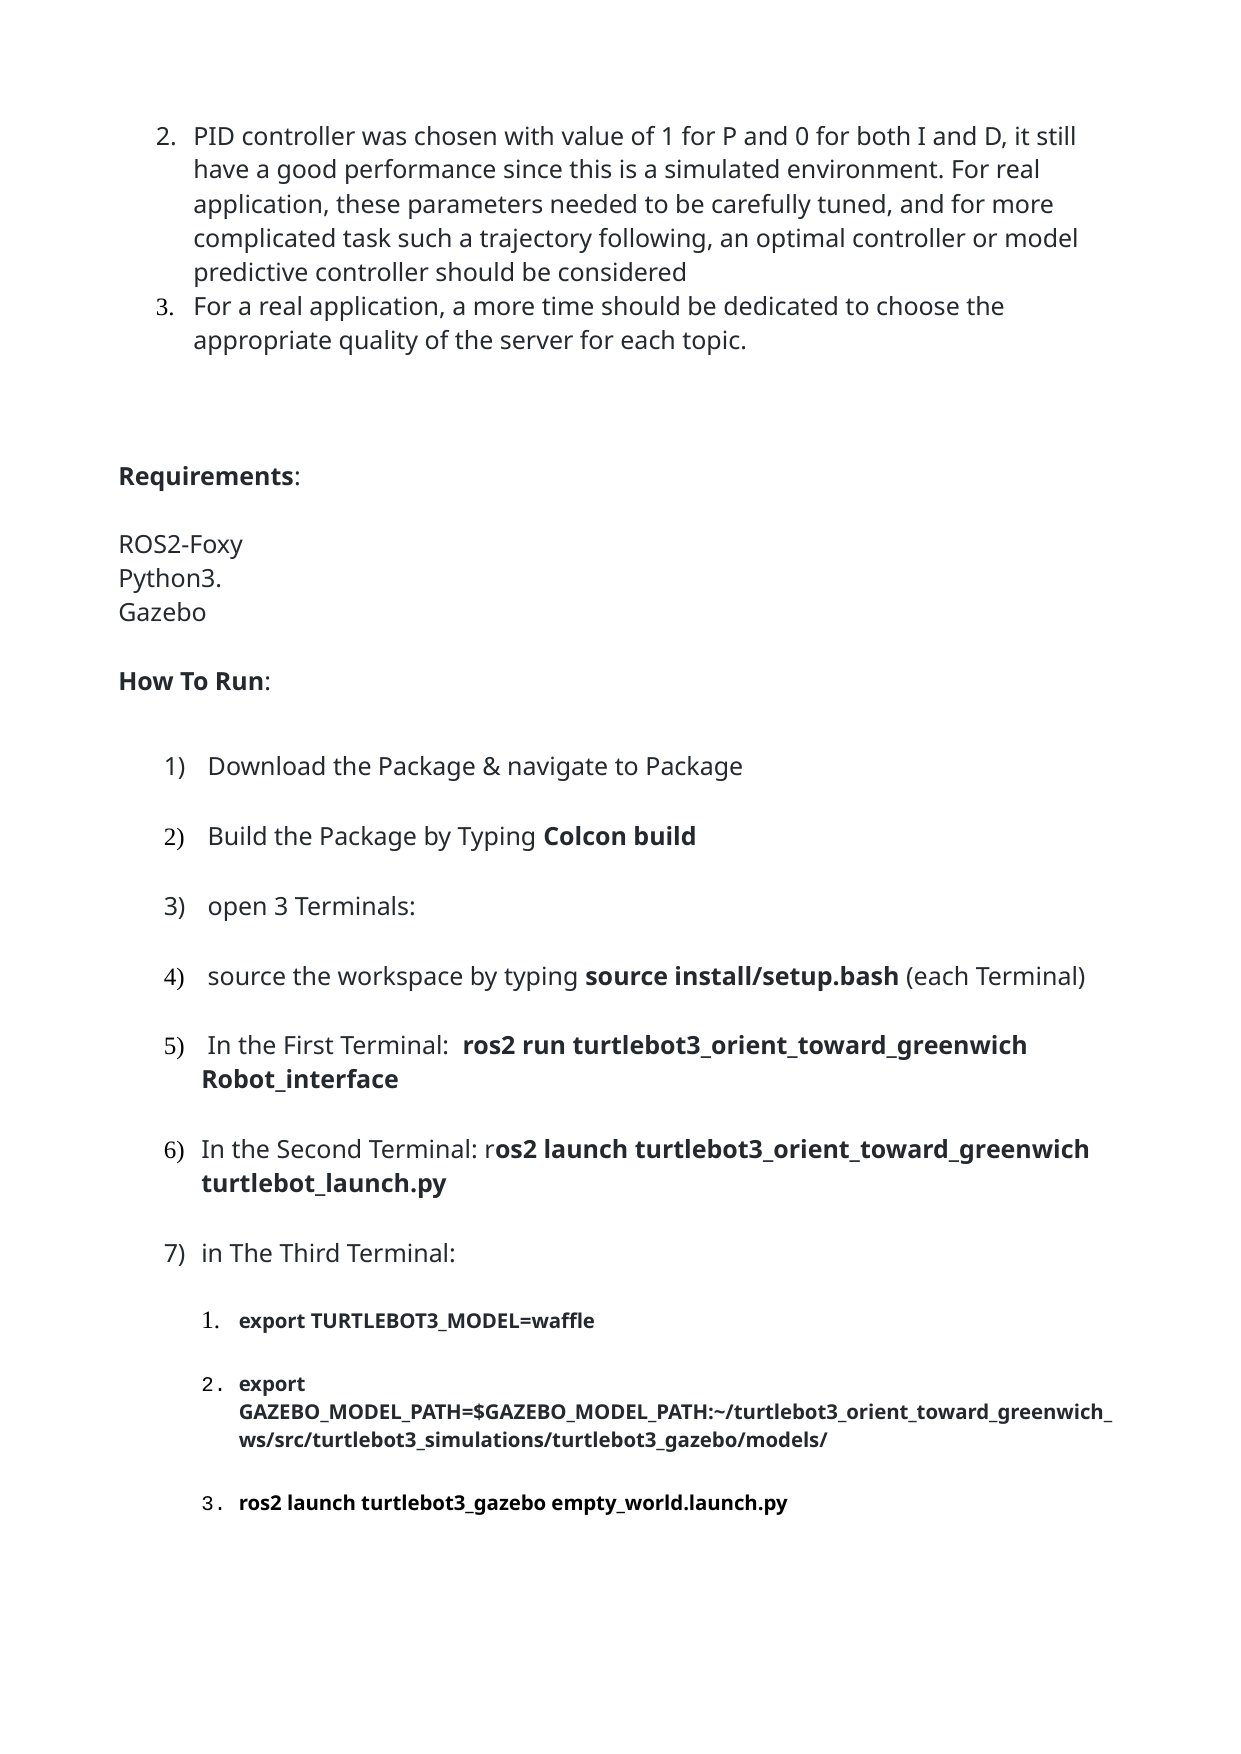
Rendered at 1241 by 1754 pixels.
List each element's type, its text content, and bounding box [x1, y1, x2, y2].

list source the workspace by typing source install/setup.bash (each Terminal) [163, 958, 1122, 992]
list PID controller was chosen with value of 1 for P and 0 for both I and D, it still have a good performance since this is a simulated environment. For real application, these parameters needed to be carefully tuned, and for more complicated task such a trajectory following, an optimal controller or model predictive controller should be considered [156, 118, 1122, 288]
list open 3 Terminals: [163, 888, 1122, 922]
list export GAZEBO_MODEL_PATH=$GAZEBO_MODEL_PATH:~/turtlebot3_orient_toward_greenwich_ws/src/turtlebot3_simulations/turtlebot3_gazebo/models/ [201, 1370, 1122, 1453]
list In the First Terminal: ros2 run turtlebot3_orient_toward_greenwich Robot_interface [163, 1028, 1122, 1096]
list ros2 launch turtlebot3_gazebo empty_world.launch.py [201, 1489, 1122, 1541]
list Download the Package & navigate to Package [163, 749, 1122, 783]
text Gazebo [118, 595, 1122, 629]
list In the Second Terminal: ros2 launch turtlebot3_orient_toward_greenwich turtlebot_launch.py [163, 1132, 1122, 1200]
text Requirements: [118, 459, 1122, 493]
list For a real application, a more time should be dedicated to choose the appropriate quality of the server for each topic. [156, 288, 1122, 357]
list Build the Package by Typing Colcon build [163, 819, 1122, 853]
list in The Third Terminal: [163, 1235, 1122, 1269]
text ROS2-Foxy [118, 527, 1122, 561]
text How To Run: [118, 663, 1122, 697]
text Python3. [118, 561, 1122, 595]
list export TURTLEBOT3_MODEL=waffle [201, 1305, 1122, 1334]
